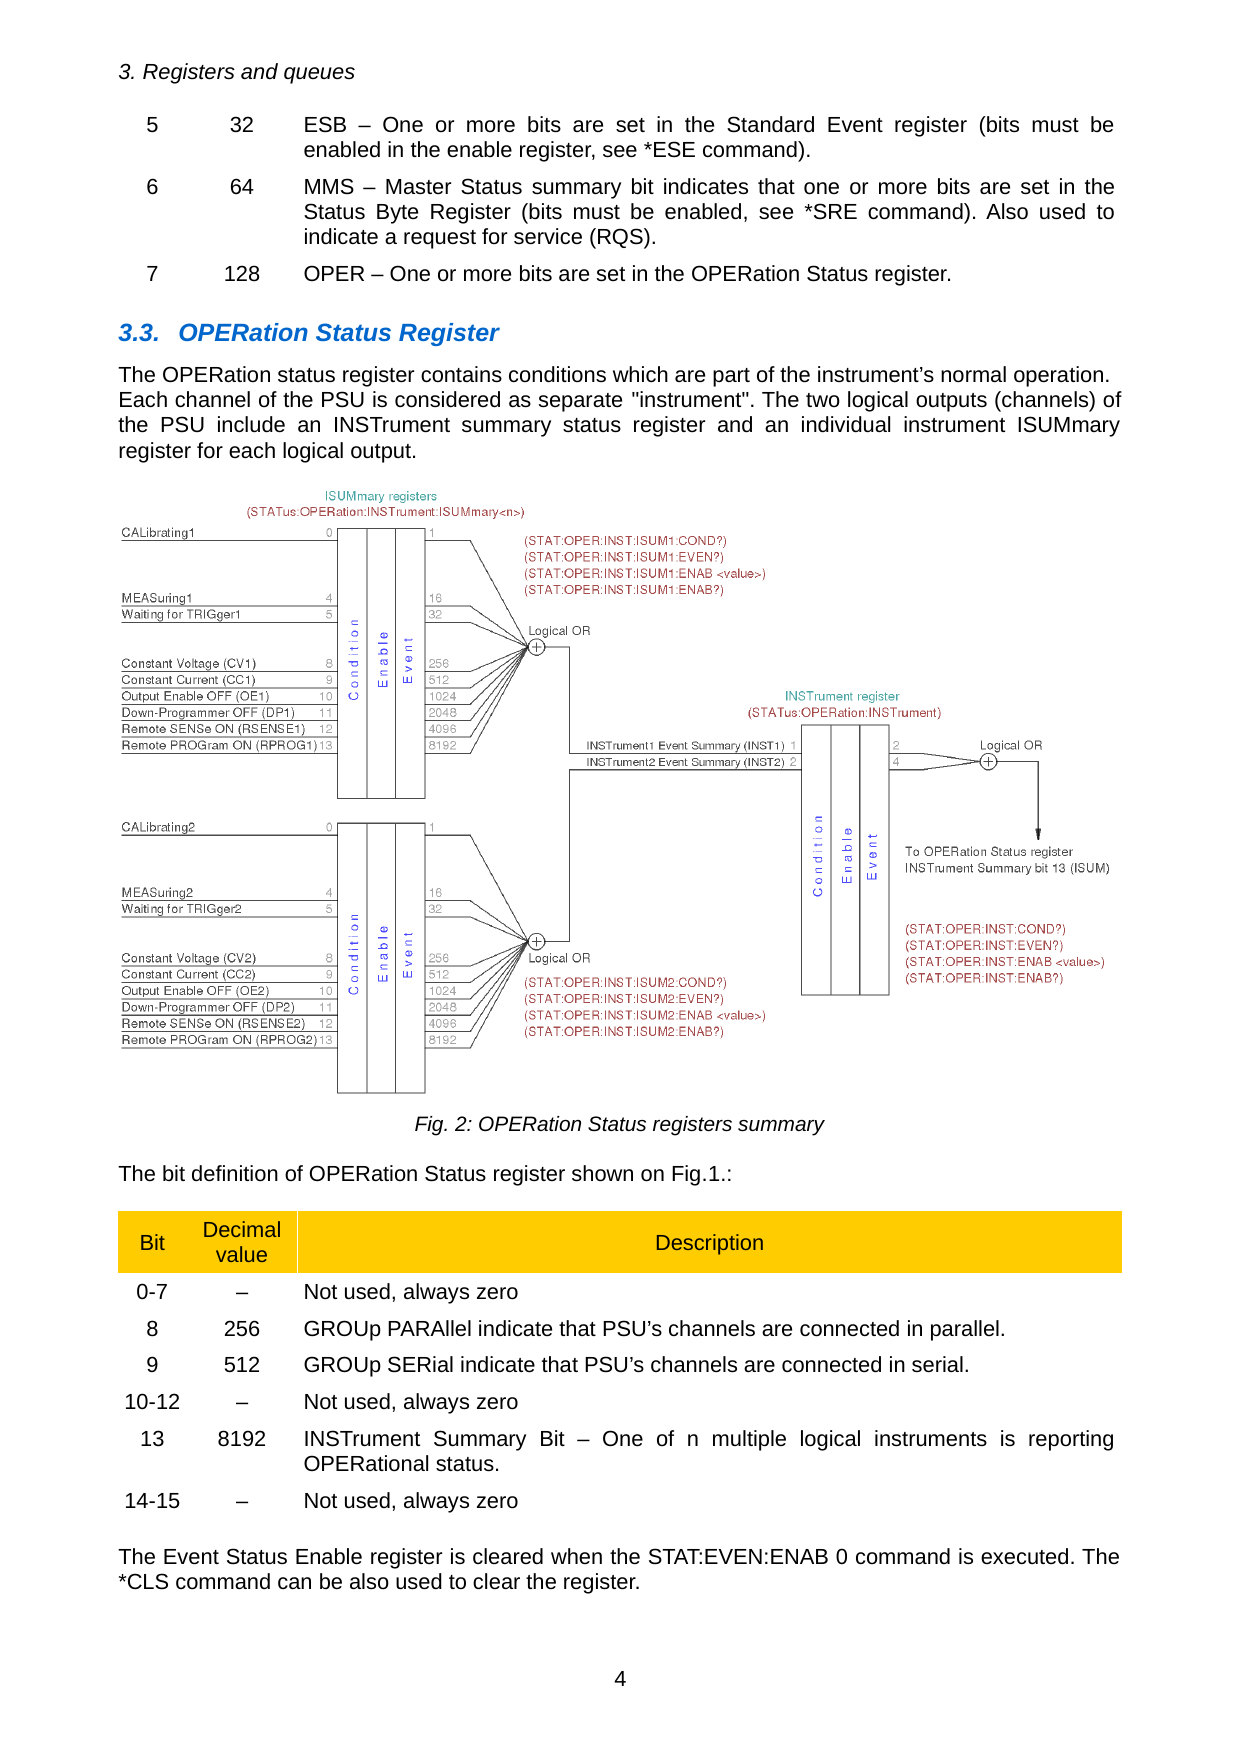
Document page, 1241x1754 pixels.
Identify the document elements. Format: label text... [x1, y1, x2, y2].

table_cell 10-12 [118, 1383, 186, 1420]
table_cell 8 [118, 1310, 186, 1347]
table_cell 0-7 [118, 1273, 186, 1310]
table_cell 256 [186, 1310, 297, 1347]
table_header Bit [118, 1211, 186, 1273]
table_cell 64 [186, 168, 297, 255]
table_cell ESB – One or more bits are set in the Standard Event register (bits must be enabled in the enable register, see *ESE command). [298, 106, 1122, 168]
table_cell INSTrument Summary Bit – One of n multiple logical instruments is reporting OPERational status. [298, 1420, 1122, 1482]
text Each channel of the PSU is considered as separate "instrument". The two logical outputs (channels) of the PSU include an INSTrument summary status register and an individual instrument ISUMmary register for each logical output. [118, 387, 1122, 463]
text Fig. 2: OPERation Status registers summary [118, 1094, 1122, 1136]
text The OPERation status register contains conditions which are part of the instrument’s normal operation. [118, 362, 1122, 387]
subtitle OPERation Status Register [118, 318, 1122, 347]
text The bit definition of OPERation Status register shown on Fig.1.: [118, 1161, 1122, 1186]
table_header Description [298, 1211, 1122, 1273]
table_cell Not used, always zero [298, 1383, 1122, 1420]
table_cell Not used, always zero [298, 1273, 1122, 1310]
table_header Decimal value [186, 1211, 297, 1273]
table_cell 9 [118, 1347, 186, 1383]
table_cell – [186, 1383, 297, 1420]
table_cell 512 [186, 1347, 297, 1383]
table_cell – [186, 1482, 297, 1518]
text The Event Status Enable register is cleared when the STAT:EVEN:ENAB 0 command is executed. The *CLS command can be also used to clear the register. [118, 1544, 1122, 1594]
picture [118, 488, 1123, 1094]
table_cell 8192 [186, 1420, 297, 1482]
table_cell 14-15 [118, 1482, 186, 1518]
table_cell 32 [186, 106, 297, 168]
table_cell 7 [118, 255, 186, 292]
table_cell – [186, 1273, 297, 1310]
table_cell GROUp PARAllel indicate that PSU’s channels are connected in parallel. [298, 1310, 1122, 1347]
table_cell 5 [118, 106, 186, 168]
table_cell 128 [186, 255, 297, 292]
table_cell MMS – Master Status summary bit indicates that one or more bits are set in the Status Byte Register (bits must be enabled, see *SRE command). Also used to indicate a request for service (RQS). [298, 168, 1122, 255]
table_cell OPER – One or more bits are set in the OPERation Status register. [298, 255, 1122, 292]
table_cell Not used, always zero [298, 1482, 1122, 1518]
table_cell 6 [118, 168, 186, 255]
table_cell GROUp SERial indicate that PSU’s channels are connected in serial. [298, 1347, 1122, 1383]
table_cell 13 [118, 1420, 186, 1482]
